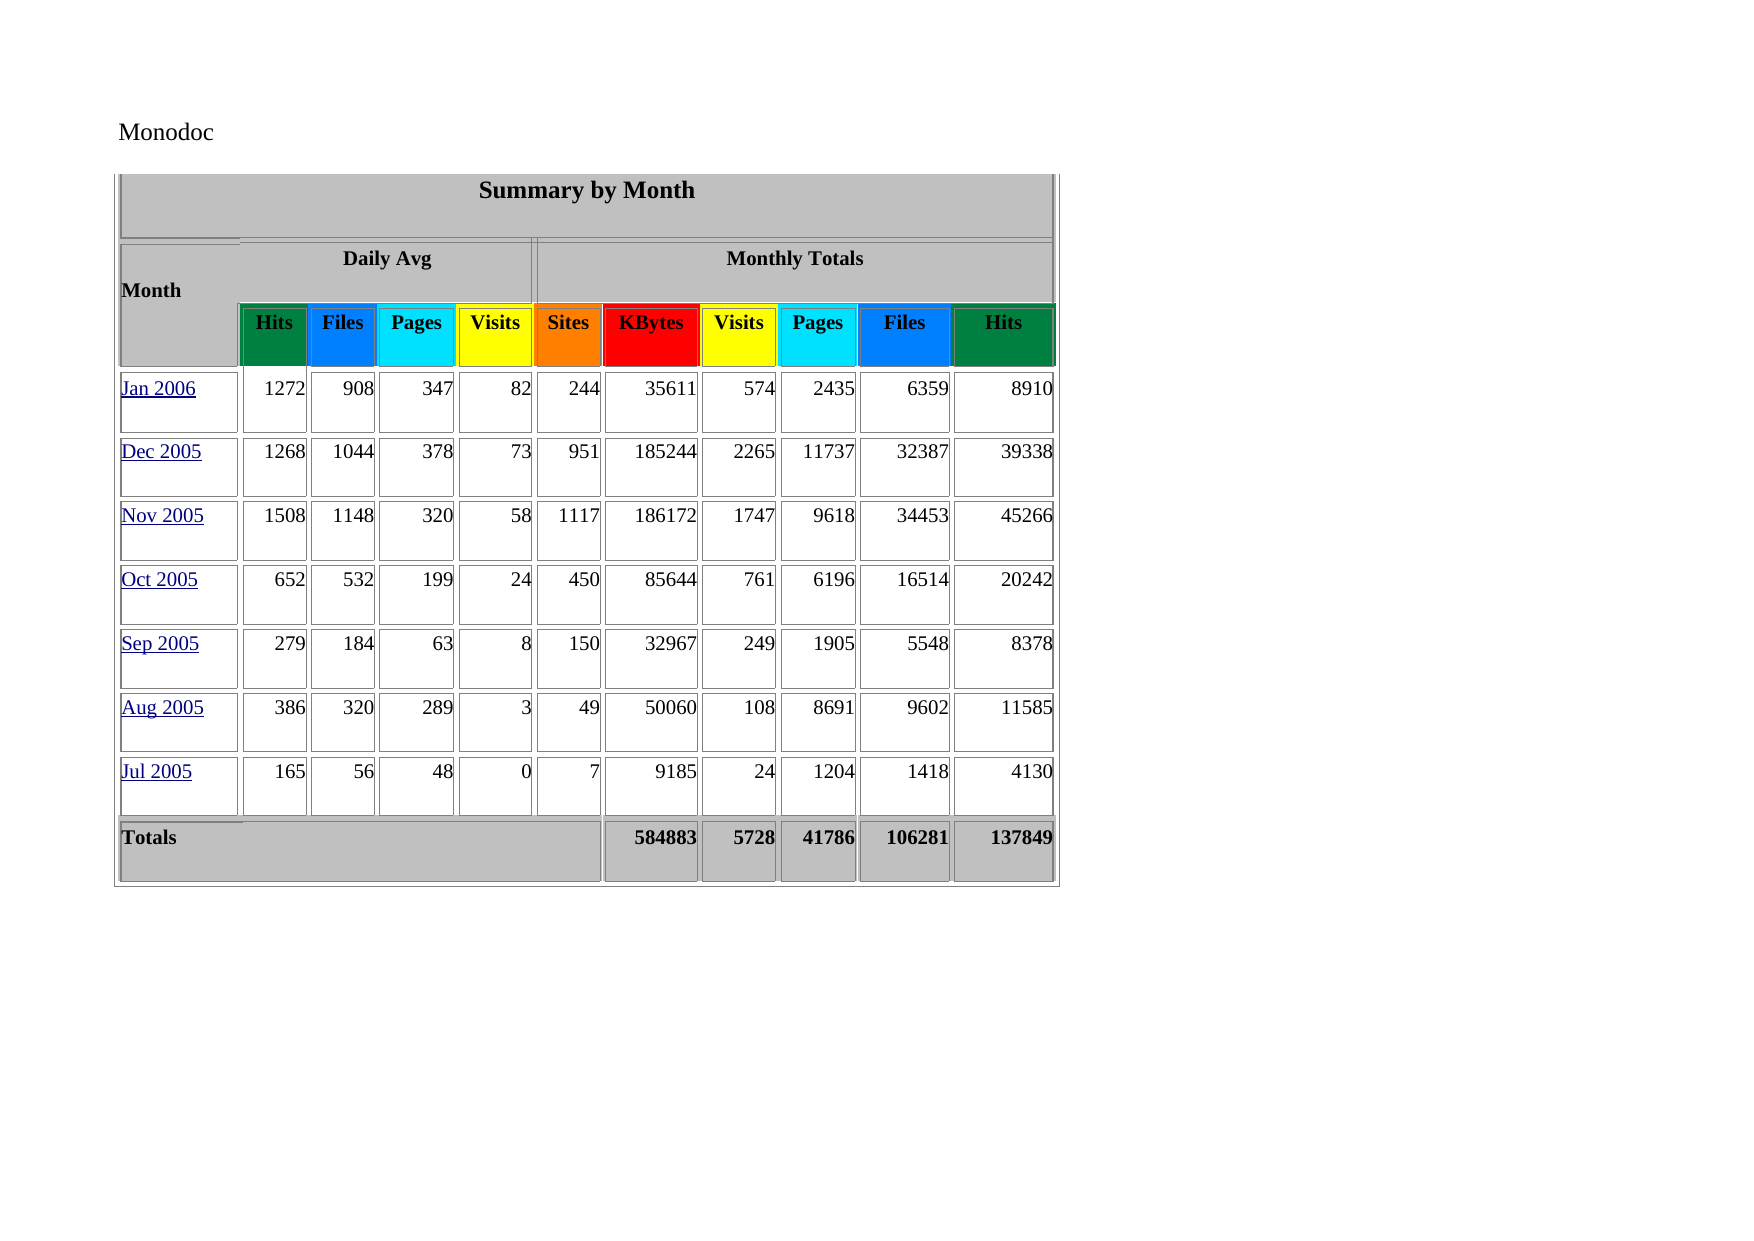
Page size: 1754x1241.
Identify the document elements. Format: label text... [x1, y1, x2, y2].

table_cell 289 [377, 688, 456, 751]
table_cell 11737 [778, 432, 857, 496]
table_cell 8691 [778, 688, 857, 751]
table_cell 279 [240, 624, 308, 687]
table_cell 41786 [778, 815, 857, 881]
table_cell 199 [377, 560, 456, 624]
table_cell 73 [456, 432, 534, 496]
table_cell Visits [456, 303, 534, 366]
table_cell 951 [534, 432, 602, 496]
table_cell 244 [534, 366, 602, 432]
table_cell 584883 [603, 815, 700, 881]
table_cell 0 [456, 751, 534, 815]
table_cell 56 [308, 751, 377, 815]
table_cell 1272 [244, 366, 306, 432]
table_cell Files [308, 304, 377, 366]
table_cell 24 [456, 560, 534, 624]
table_cell 106281 [858, 815, 951, 881]
table_cell 761 [700, 560, 778, 624]
table_cell 1747 [700, 496, 778, 560]
table_cell Aug 2005 [118, 688, 240, 751]
table_header Summary by Month [122, 174, 1052, 237]
table_cell Sep 2005 [118, 624, 240, 687]
table_header [538, 238, 1052, 242]
table_cell 1268 [240, 432, 308, 496]
table_header Daily Avg [240, 243, 531, 302]
table_cell 34453 [858, 496, 951, 560]
table_cell 1905 [778, 624, 857, 687]
table_cell 108 [700, 688, 778, 751]
table_cell 6359 [858, 366, 951, 432]
table_cell 2435 [778, 366, 857, 432]
table_cell Dec 2005 [118, 432, 240, 496]
table_cell 8378 [951, 624, 1056, 687]
table_cell 7 [534, 751, 602, 815]
table_cell 9185 [603, 751, 700, 815]
table_cell 320 [377, 496, 456, 560]
table_header Monthly Totals [538, 243, 1052, 302]
table_cell 137849 [951, 815, 1056, 881]
table_cell Files [858, 304, 951, 366]
table_cell 574 [700, 366, 778, 432]
table_cell 249 [700, 624, 778, 687]
table_cell Pages [778, 304, 857, 366]
table_cell 908 [308, 366, 377, 432]
table_cell 8910 [951, 366, 1056, 432]
table_cell Hits [951, 303, 1056, 366]
text Monodoc [118, 118, 1636, 146]
table_cell 1418 [858, 751, 951, 815]
table_cell 3 [456, 688, 534, 751]
table_cell 150 [534, 624, 602, 687]
table_cell 185244 [603, 432, 700, 496]
table_cell 184 [308, 624, 377, 687]
table_cell 49 [534, 688, 602, 751]
table_cell 16514 [858, 560, 951, 624]
table_cell 8 [456, 624, 534, 687]
table_cell Jul 2005 [118, 751, 240, 815]
table_cell Jan 2006 [118, 366, 240, 432]
table_cell 32967 [603, 624, 700, 687]
table_cell 85644 [603, 560, 700, 624]
table_cell 165 [240, 751, 308, 815]
table_cell 1117 [534, 496, 602, 560]
table_cell 6196 [778, 560, 857, 624]
table_cell 32387 [858, 432, 951, 496]
table_cell 9618 [778, 496, 857, 560]
table_cell Nov 2005 [118, 496, 240, 560]
table_cell Sites [534, 303, 602, 366]
table_cell 347 [377, 366, 456, 432]
table_cell 1044 [308, 432, 377, 496]
table_cell 39338 [951, 432, 1056, 496]
table_cell 20242 [951, 560, 1056, 624]
table_cell 1148 [308, 496, 377, 560]
table_cell 2265 [700, 432, 778, 496]
table_cell 63 [377, 624, 456, 687]
table_cell Totals [118, 815, 602, 881]
table_cell 35611 [603, 366, 700, 432]
table_cell 82 [456, 366, 534, 432]
table_cell 5728 [700, 815, 778, 881]
table_cell 45266 [951, 496, 1056, 560]
table_cell KBytes [603, 304, 700, 366]
table_cell 320 [308, 688, 377, 751]
table_cell 24 [700, 751, 778, 815]
table_cell Visits [700, 304, 778, 366]
table_cell 378 [377, 432, 456, 496]
table_cell 58 [456, 496, 534, 560]
table_cell Oct 2005 [118, 560, 240, 624]
table_cell 1204 [778, 751, 857, 815]
table_cell 450 [534, 560, 602, 624]
table_cell 4130 [951, 751, 1056, 815]
table_cell 532 [308, 560, 377, 624]
table_cell Hits [240, 304, 308, 366]
table_cell Pages [377, 304, 456, 366]
table_cell 11585 [951, 688, 1056, 751]
table_cell 48 [377, 751, 456, 815]
table_cell 386 [240, 688, 308, 751]
table_header [240, 238, 531, 242]
table_cell 9602 [858, 688, 951, 751]
table_cell 652 [240, 560, 308, 624]
table_cell 50060 [603, 688, 700, 751]
table_cell Month [118, 237, 240, 366]
table_cell 1508 [240, 496, 308, 560]
table_cell 186172 [603, 496, 700, 560]
table_cell 5548 [858, 624, 951, 687]
